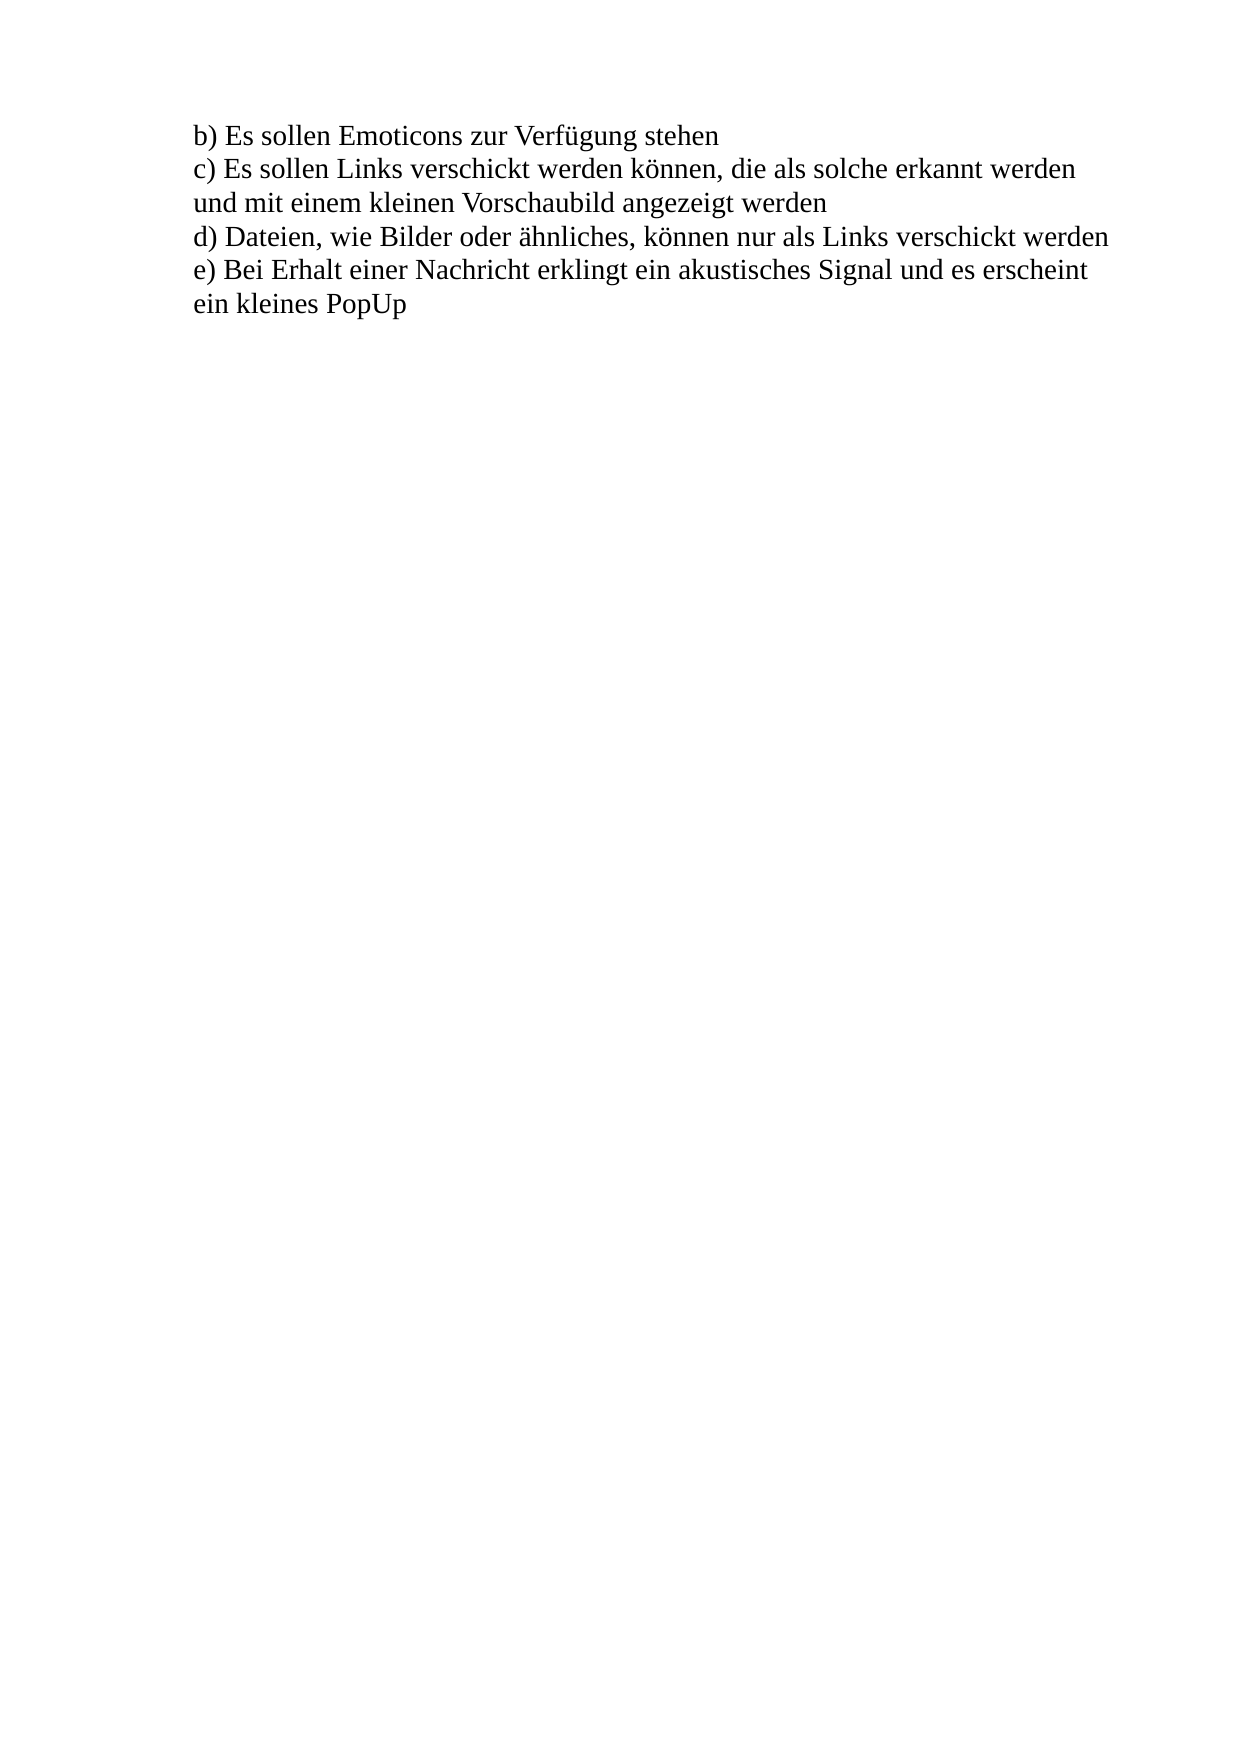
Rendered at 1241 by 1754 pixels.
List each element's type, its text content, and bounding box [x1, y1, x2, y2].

list b) Es sollen Emoticons zur Verfügung stehen [156, 118, 1122, 152]
list c) Es sollen Links verschickt werden können, die als solche erkannt werden und mit einem kleinen Vorschaubild angezeigt werden [156, 152, 1122, 219]
list d) Dateien, wie Bilder oder ähnliches, können nur als Links verschickt werden [156, 219, 1122, 252]
list e) Bei Erhalt einer Nachricht erklingt ein akustisches Signal und es erscheint ein kleines PopUp [156, 252, 1122, 319]
